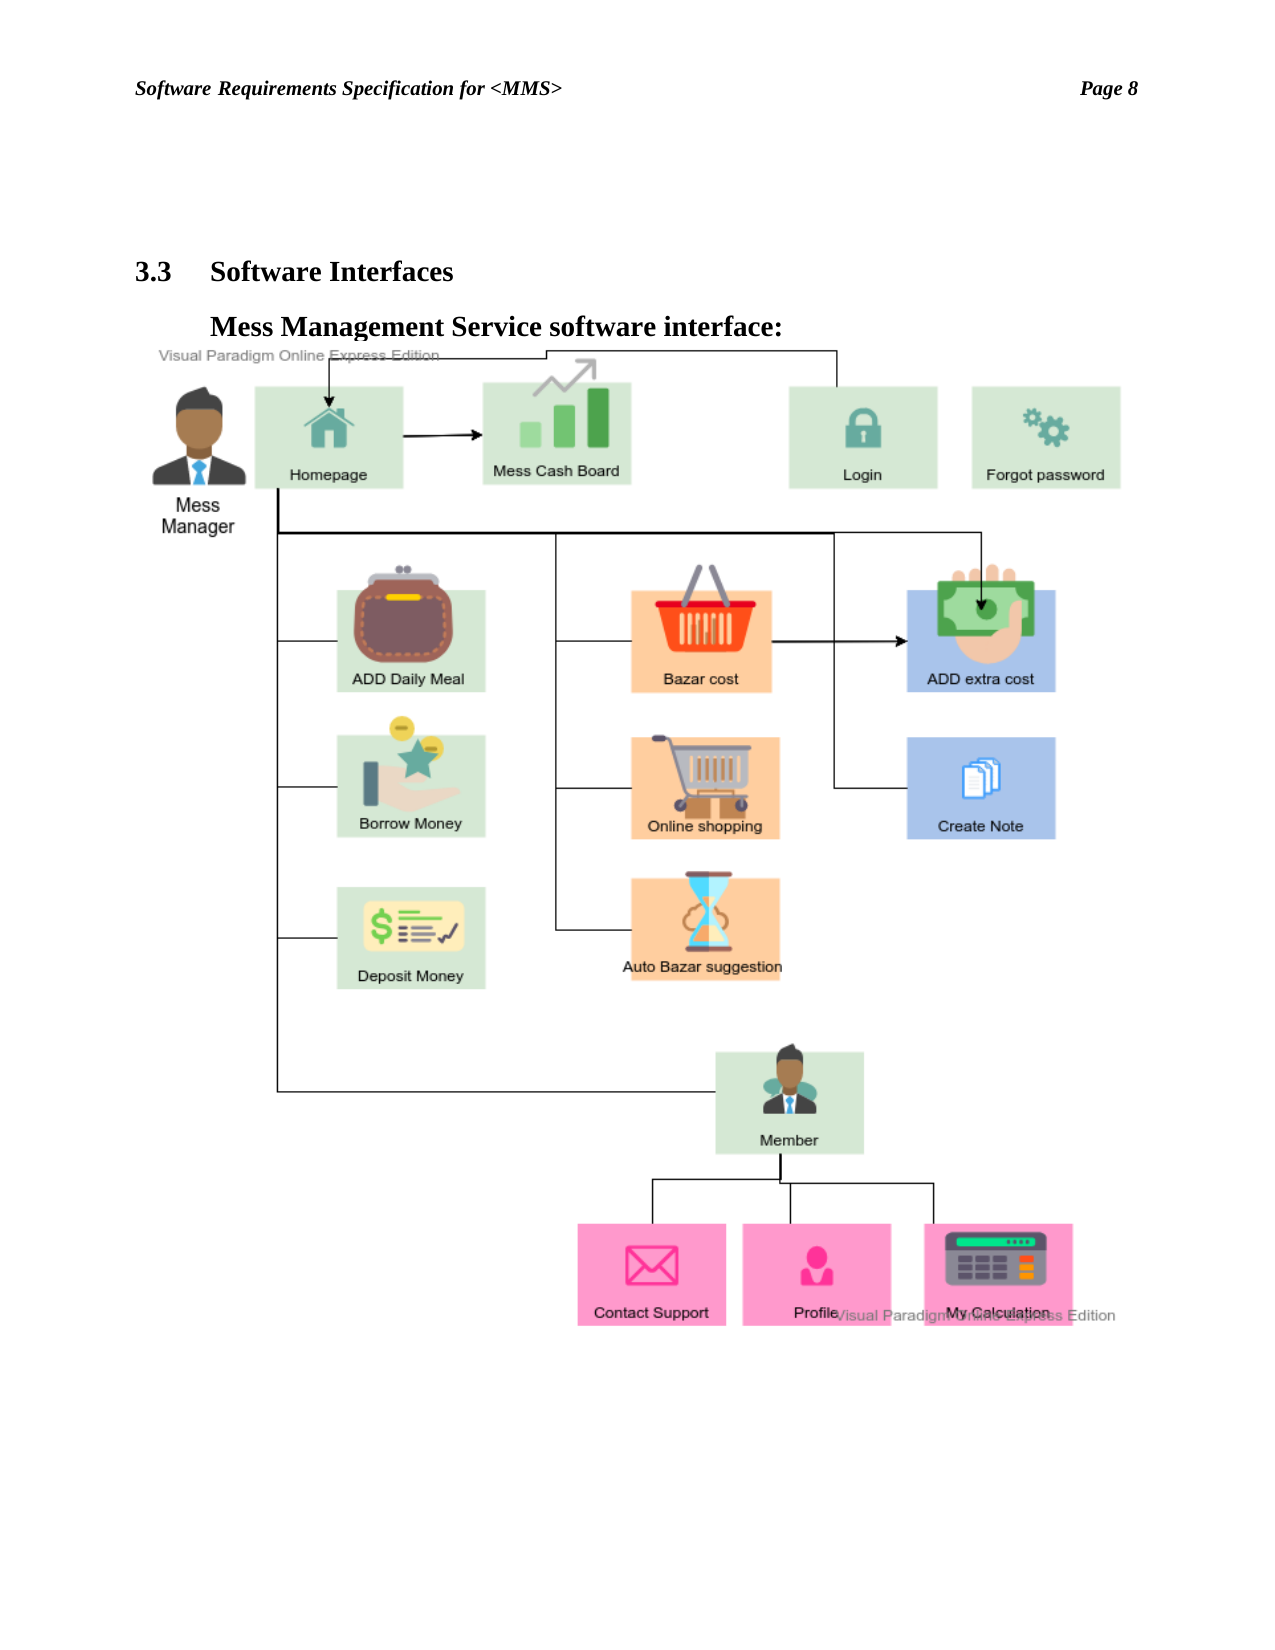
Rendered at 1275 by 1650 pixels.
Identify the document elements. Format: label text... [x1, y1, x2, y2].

text Mess Management Service software interface: [135, 317, 1140, 342]
subtitle Software Interfaces [135, 254, 1140, 288]
picture [151, 341, 1124, 1330]
